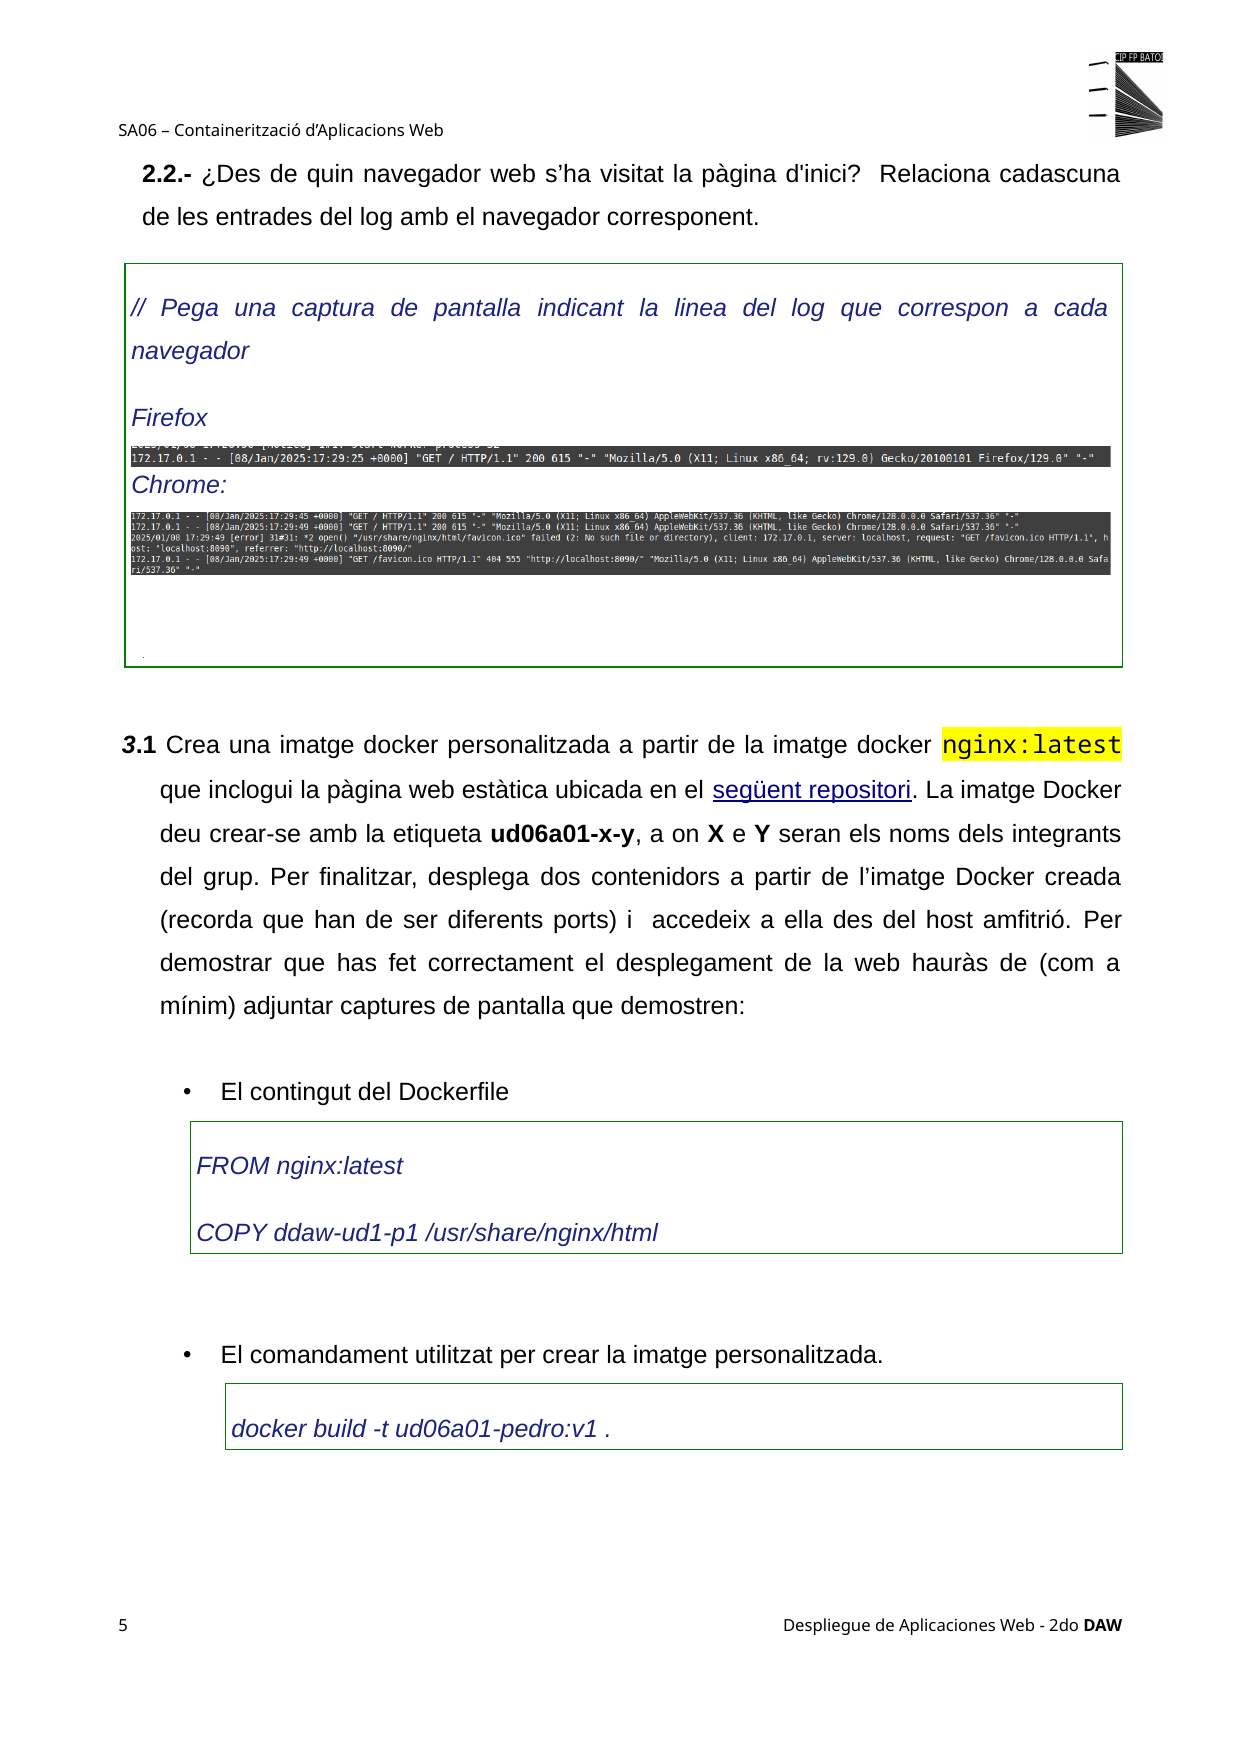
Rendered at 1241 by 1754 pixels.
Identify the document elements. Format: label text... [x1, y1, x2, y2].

list El comandament utilitzat per crear la imatge personalitzada. [183, 1340, 1122, 1369]
list El contingut del Dockerfile [183, 1077, 1122, 1106]
picture [131, 446, 1111, 467]
text 3.1 Crea una imatge docker personalitzada a partir de la imatge docker nginx:latest que inclogui la pàgina web estàtica ubicada en el següent repositori. La imatge Docker deu crear-se amb la etiqueta ud06a01-x-y, a on X e Y seran els noms dels integrants del grup. Per finalitzar, desplega dos contenidors a partir de l’imatge Docker creada (recorda que han de ser diferents ports) i accedeix a ella des del host amfitrió. Per demostrar que has fet correctament el desplegament de la web hauràs de (com a mínim) adjuntar captures de pantalla que demostren: [122, 727, 1122, 1020]
list 2.2.- ¿Des de quin navegador web s’ha visitat la pàgina d'inici? Relaciona cadascuna de les entrades del log amb el navegador corresponent. [104, 158, 1122, 230]
table_header docker build -t ud06a01-pedro:v1 . [226, 1384, 1122, 1448]
table_header FROM nginx:latest COPY ddaw-ud1-p1 /usr/share/nginx/html [191, 1122, 1122, 1253]
picture [1087, 49, 1165, 140]
table_header // Pega una captura de pantalla indicant la linea del log que correspon a cada navegador Firefox Chrome: [126, 575, 1122, 666]
table_header // Pega una captura de pantalla indicant la linea del log que correspon a cada navegador Firefox Chrome: [126, 264, 1122, 574]
picture [131, 512, 1111, 575]
